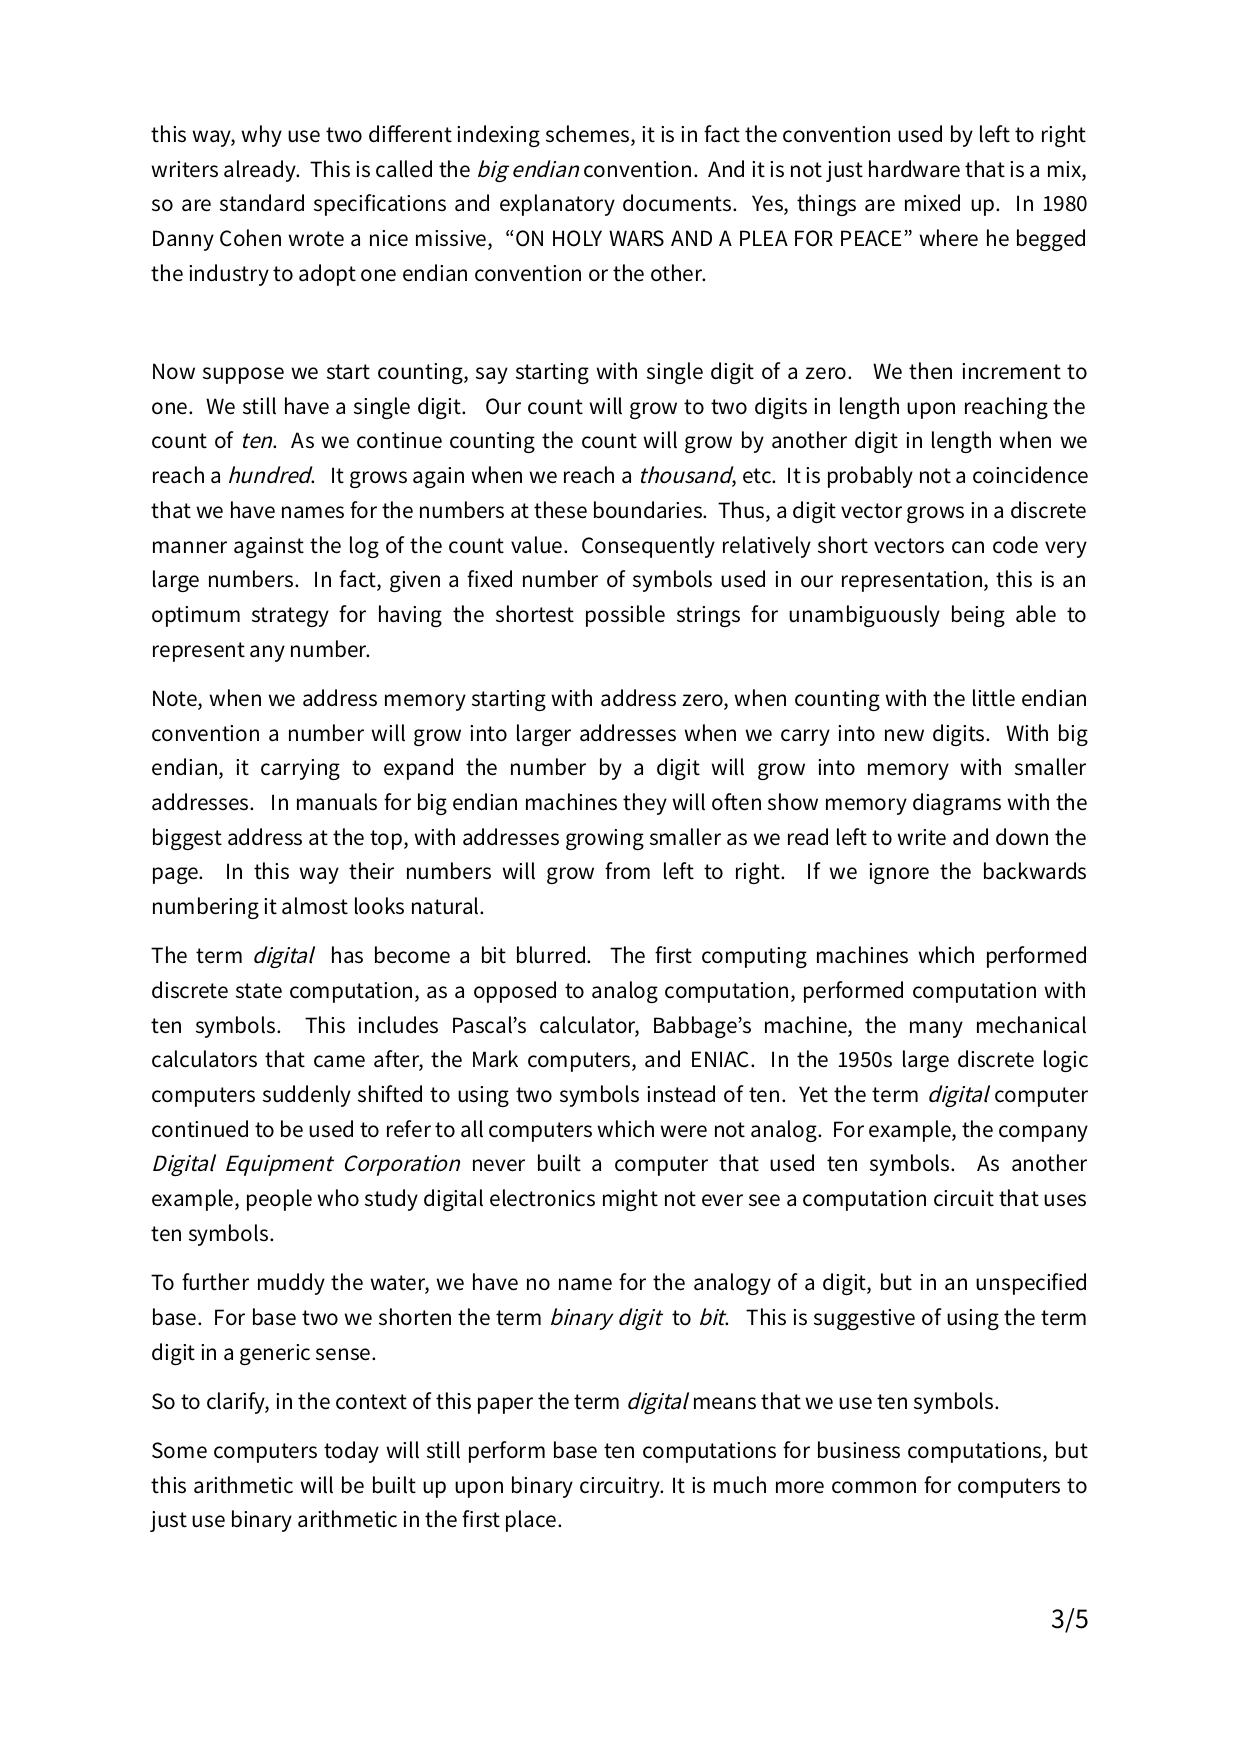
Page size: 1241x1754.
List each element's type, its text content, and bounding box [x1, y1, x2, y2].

text Some computers today will still perform base ten computations for business computations, but this arithmetic will be built up upon binary circuitry. It is much more common for computers to just use binary arithmetic in the first place. [151, 1434, 1089, 1534]
text To further muddy the water, we have no name for the analogy of a digit, but in an unspecified base. For base two we shorten the term binary digit to bit. This is suggestive of using the term digit in a generic sense. [151, 1266, 1089, 1366]
text So to clarify, in the context of this paper the term digital means that we use ten symbols. [151, 1385, 1089, 1415]
text Now suppose we start counting, say starting with single digit of a zero. We then increment to one. We still have a single digit. Our count will grow to two digits in length upon reaching the count of ten. As we continue counting the count will grow by another digit in length when we reach a hundred. It grows again when we reach a thousand, etc. It is probably not a coincidence that we have names for the numbers at these boundaries. Thus, a digit vector grows in a discrete manner against the log of the count value. Consequently relatively short vectors can code very large numbers. In fact, given a fixed number of symbols used in our representation, this is an optimum strategy for having the shortest possible strings for unambiguously being able to represent any number. [151, 355, 1089, 663]
text The term digital has become a bit blurred. The first computing machines which performed discrete state computation, as a opposed to analog computation, performed computation with ten symbols. This includes Pascal’s calculator, Babbage’s machine, the many mechanical calculators that came after, the Mark computers, and ENIAC. In the 1950s large discrete logic computers suddenly shifted to using two symbols instead of ten. Yet the term digital computer continued to be used to refer to all computers which were not analog. For example, the company Digital Equipment Corporation never built a computer that used ten symbols. As another example, people who study digital electronics might not ever see a computation circuit that uses ten symbols. [151, 939, 1089, 1247]
text this way, why use two different indexing schemes, it is in fact the convention used by left to right writers already. This is called the big endian convention. And it is not just hardware that is a mix, so are standard specifications and explanatory documents. Yes, things are mixed up. In 1980 Danny Cohen wrote a nice missive, “ON HOLY WARS AND A PLEA FOR PEACE” where he begged the industry to adopt one endian convention or the other. [151, 118, 1089, 287]
text Note, when we address memory starting with address zero, when counting with the little endian convention a number will grow into larger addresses when we carry into new digits. With big endian, it carrying to expand the number by a digit will grow into memory with smaller addresses. In manuals for big endian machines they will often show memory diagrams with the biggest address at the top, with addresses growing smaller as we read left to write and down the page. In this way their numbers will grow from left to right. If we ignore the backwards numbering it almost looks natural. [151, 682, 1089, 921]
